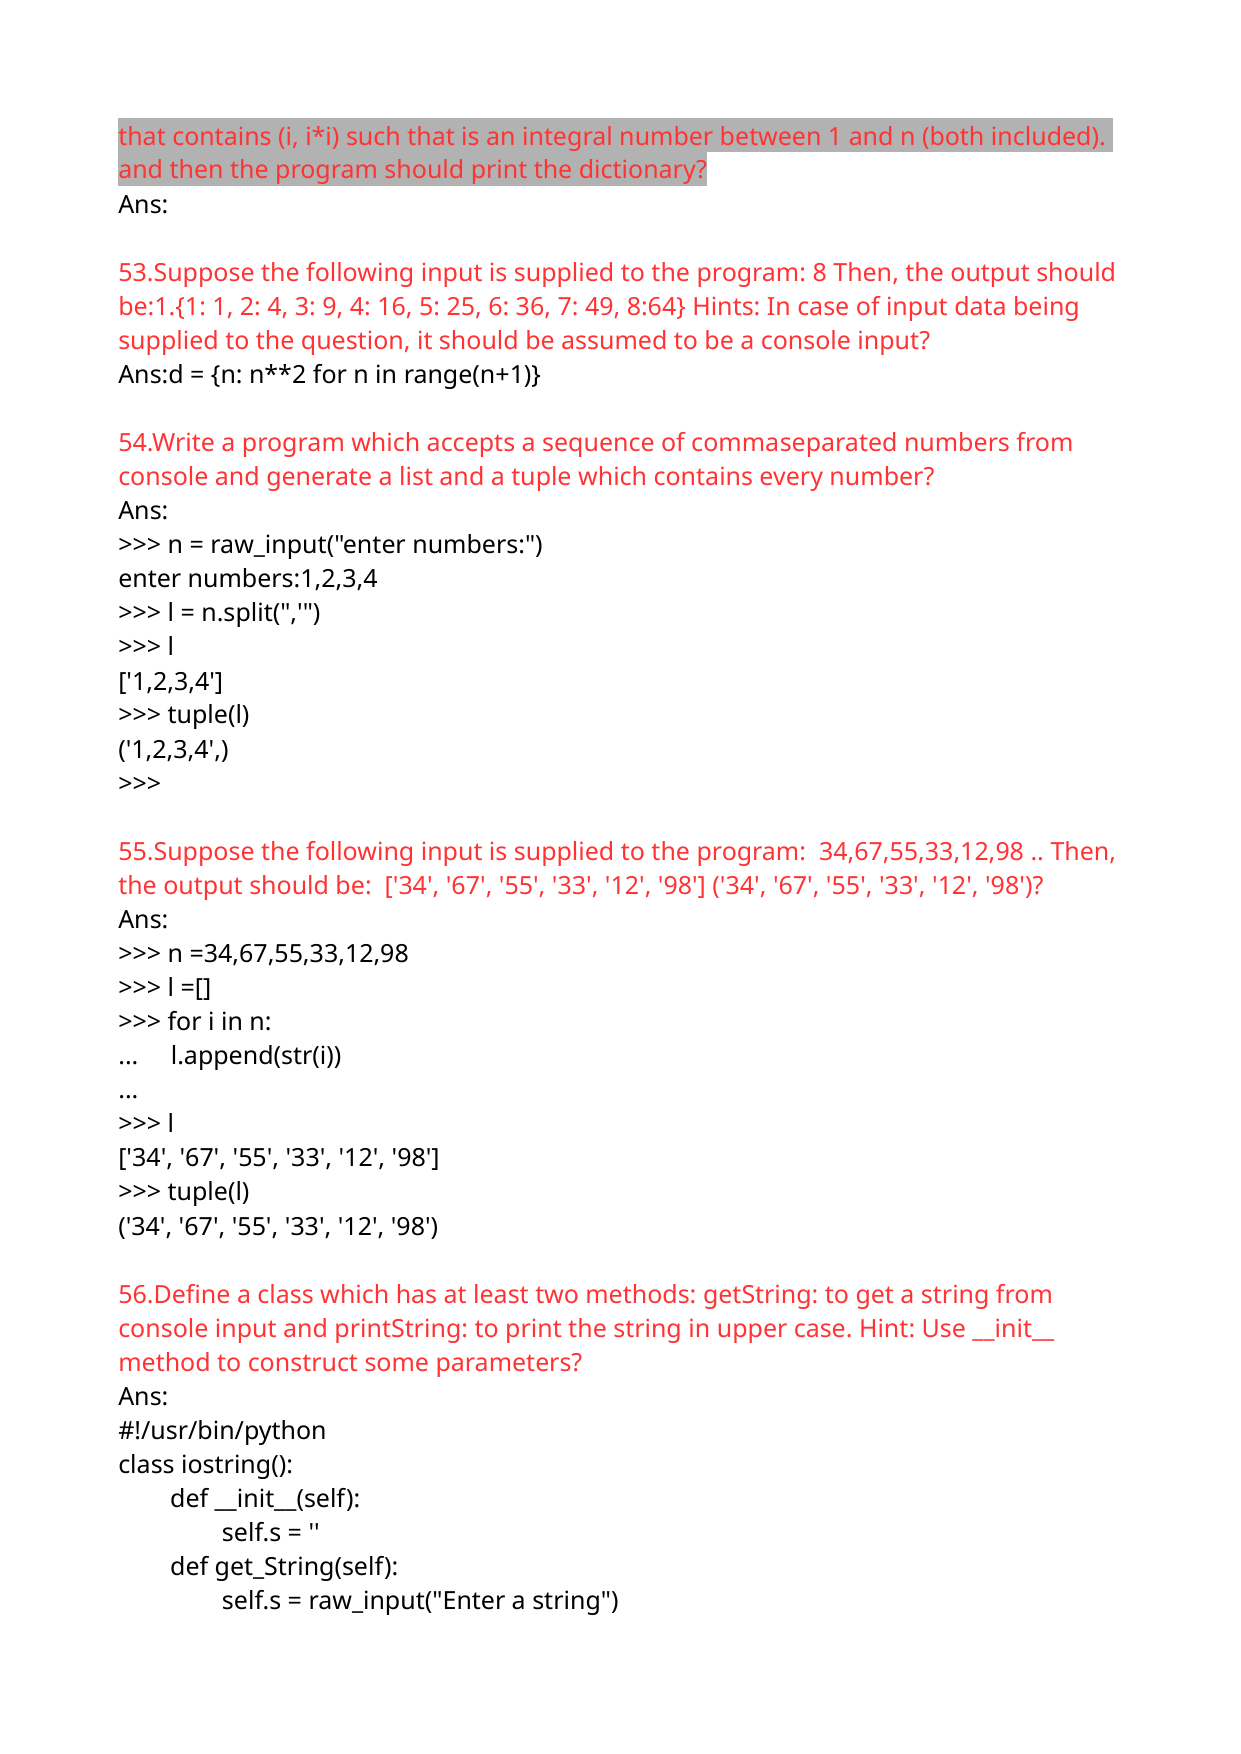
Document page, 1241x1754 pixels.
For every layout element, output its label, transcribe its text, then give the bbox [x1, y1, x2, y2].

text Ans:d = {n: n**2 for n in range(n+1)} [118, 357, 1122, 391]
text 53.Suppose the following input is supplied to the program: 8 Then, the output should be:1.{1: 1, 2: 4, 3: 9, 4: 16, 5: 25, 6: 36, 7: 49, 8:64} Hints: In case of input data being supplied to the question, it should be assumed to be a console input? [118, 254, 1122, 357]
text self.s = '' [118, 1515, 1122, 1549]
text enter numbers:1,2,3,4 [118, 561, 1122, 595]
text Ans: [118, 186, 1122, 220]
text class iostring(): [118, 1447, 1122, 1481]
text >>> n =34,67,55,33,12,98 [118, 936, 1122, 970]
text 55.Suppose the following input is supplied to the program: 34,67,55,33,12,98 .. Then, the output should be: ['34', '67', '55', '33', '12', '98'] ('34', '67', '55', '33', '12', '98')? [118, 833, 1122, 902]
text self.s = raw_input("Enter a string") [118, 1583, 1122, 1617]
text >>> tuple(l) [118, 1174, 1122, 1208]
text Ans: [118, 902, 1122, 936]
text >>> [118, 765, 1122, 799]
text ... [118, 1072, 1122, 1106]
text ['1,2,3,4'] [118, 663, 1122, 697]
text >>> for i in n: [118, 1004, 1122, 1038]
text #!/usr/bin/python [118, 1412, 1122, 1447]
text ('1,2,3,4',) [118, 731, 1122, 765]
text ['34', '67', '55', '33', '12', '98'] [118, 1140, 1122, 1174]
text 54.Write a program which accepts a sequence of comma­separated numbers from console and generate a list and a tuple which contains every number? [118, 425, 1122, 493]
text >>> n = raw_input("enter numbers:") [118, 527, 1122, 561]
text that contains (i, i*i) such that is an integral number between 1 and n (both included). and then the program should print the dictionary? [118, 118, 1122, 186]
text >>> l =[] [118, 970, 1122, 1004]
text >>> l [118, 629, 1122, 663]
text def get_String(self): [118, 1549, 1122, 1583]
text >>> l [118, 1106, 1122, 1140]
text >>> tuple(l) [118, 697, 1122, 731]
text ... l.append(str(i)) [118, 1038, 1122, 1072]
text Ans: [118, 493, 1122, 527]
text >>> l = n.split(",'") [118, 595, 1122, 629]
text Ans: [118, 1378, 1122, 1412]
text def __init__(self): [118, 1481, 1122, 1515]
text ('34', '67', '55', '33', '12', '98') [118, 1208, 1122, 1242]
text 56.Define a class which has at least two methods: getString: to get a string from console input and printString: to print the string in upper case. Hint: Use __init__ method to construct some parameters? [118, 1276, 1122, 1378]
